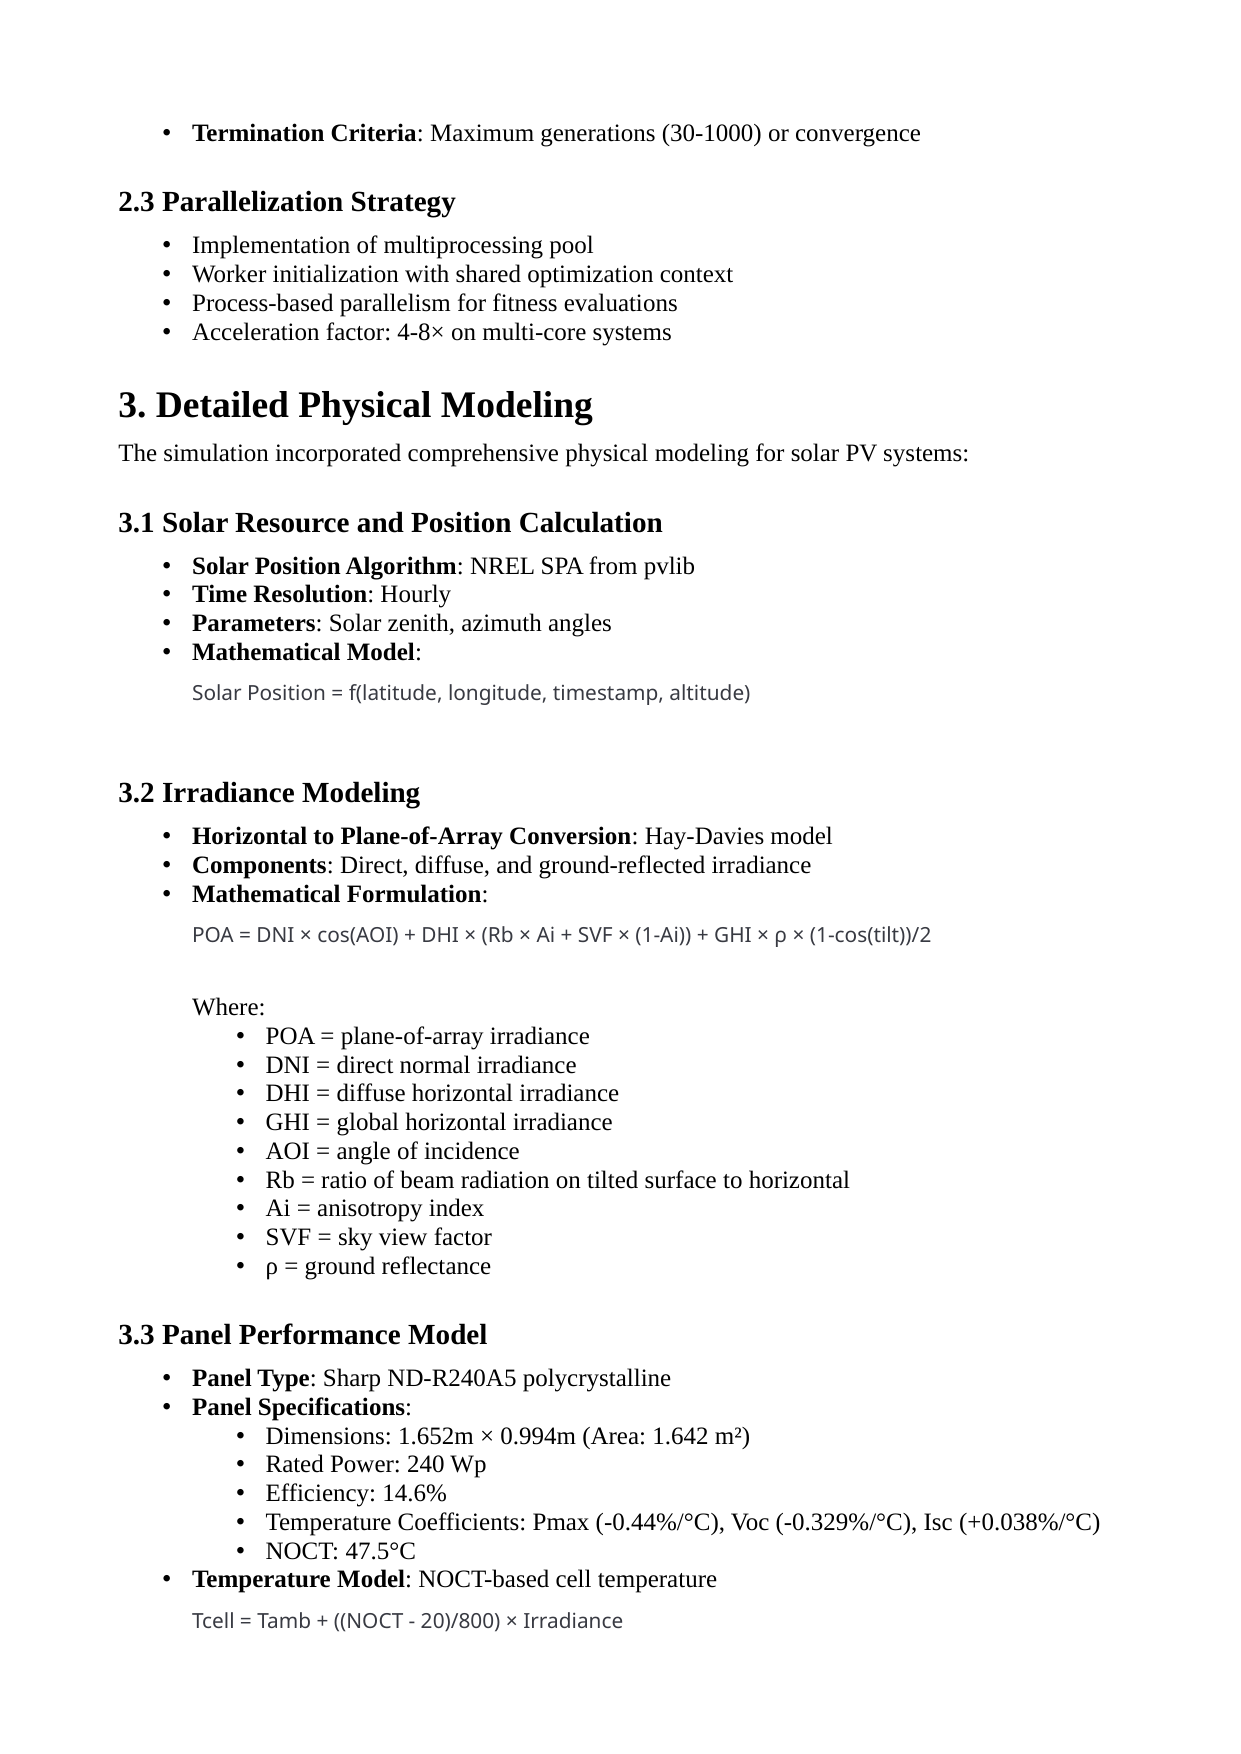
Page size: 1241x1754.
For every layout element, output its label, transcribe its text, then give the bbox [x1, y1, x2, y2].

list Solar Position = f(latitude, longitude, timestamp, altitude) [162, 678, 1122, 707]
list NOCT: 47.5°C [236, 1536, 1122, 1564]
list Panel Specifications: [162, 1392, 1122, 1421]
list Rb = ratio of beam radiation on tilted surface to horizontal [236, 1165, 1122, 1193]
list DHI = diffuse horizontal irradiance [236, 1078, 1122, 1107]
subtitle 2.3 Parallelization Strategy [118, 184, 1122, 218]
subtitle 3.2 Irradiance Modeling [118, 775, 1122, 809]
list Efficiency: 14.6% [236, 1478, 1122, 1507]
list ρ = ground reflectance [236, 1251, 1122, 1280]
list Where: [162, 992, 1122, 1021]
list Termination Criteria: Maximum generations (30-1000) or convergence [162, 118, 1122, 147]
list Tcell = Tamb + ((NOCT - 20)/800) × Irradiance [162, 1606, 1122, 1634]
list Mathematical Model: [162, 637, 1122, 666]
list POA = DNI × cos(AOI) + DHI × (Rb × Ai + SVF × (1-Ai)) + GHI × ρ × (1-cos(tilt))/2 [162, 920, 1122, 949]
list DNI = direct normal irradiance [236, 1050, 1122, 1078]
list Ai = anisotropy index [236, 1193, 1122, 1222]
list Temperature Model: NOCT-based cell temperature [162, 1564, 1122, 1593]
list Acceleration factor: 4-8× on multi-core systems [162, 317, 1122, 345]
list Temperature Coefficients: Pmax (-0.44%/°C), Voc (-0.329%/°C), Isc (+0.038%/°C) [236, 1507, 1122, 1536]
subtitle 3.3 Panel Performance Model [118, 1317, 1122, 1351]
list Worker initialization with shared optimization context [162, 259, 1122, 288]
list Process-based parallelism for fitness evaluations [162, 288, 1122, 317]
list Components: Direct, diffuse, and ground-reflected irradiance [162, 850, 1122, 879]
list Dimensions: 1.652m × 0.994m (Area: 1.642 m²) [236, 1421, 1122, 1449]
list GHI = global horizontal irradiance [236, 1107, 1122, 1136]
list Horizontal to Plane-of-Array Conversion: Hay-Davies model [162, 821, 1122, 850]
list Implementation of multiprocessing pool [162, 230, 1122, 259]
list Parameters: Solar zenith, azimuth angles [162, 608, 1122, 637]
list Mathematical Formulation: [162, 879, 1122, 908]
subtitle 3. Detailed Physical Modeling [118, 383, 1122, 426]
list Solar Position Algorithm: NREL SPA from pvlib [162, 551, 1122, 579]
list Panel Type: Sharp ND-R240A5 polycrystalline [162, 1363, 1122, 1392]
list AOI = angle of incidence [236, 1136, 1122, 1165]
list SVF = sky view factor [236, 1222, 1122, 1251]
list Rated Power: 240 Wp [236, 1449, 1122, 1478]
list Time Resolution: Hourly [162, 579, 1122, 608]
text The simulation incorporated comprehensive physical modeling for solar PV systems: [118, 438, 1122, 467]
subtitle 3.1 Solar Resource and Position Calculation [118, 505, 1122, 538]
list POA = plane-of-array irradiance [236, 1021, 1122, 1050]
